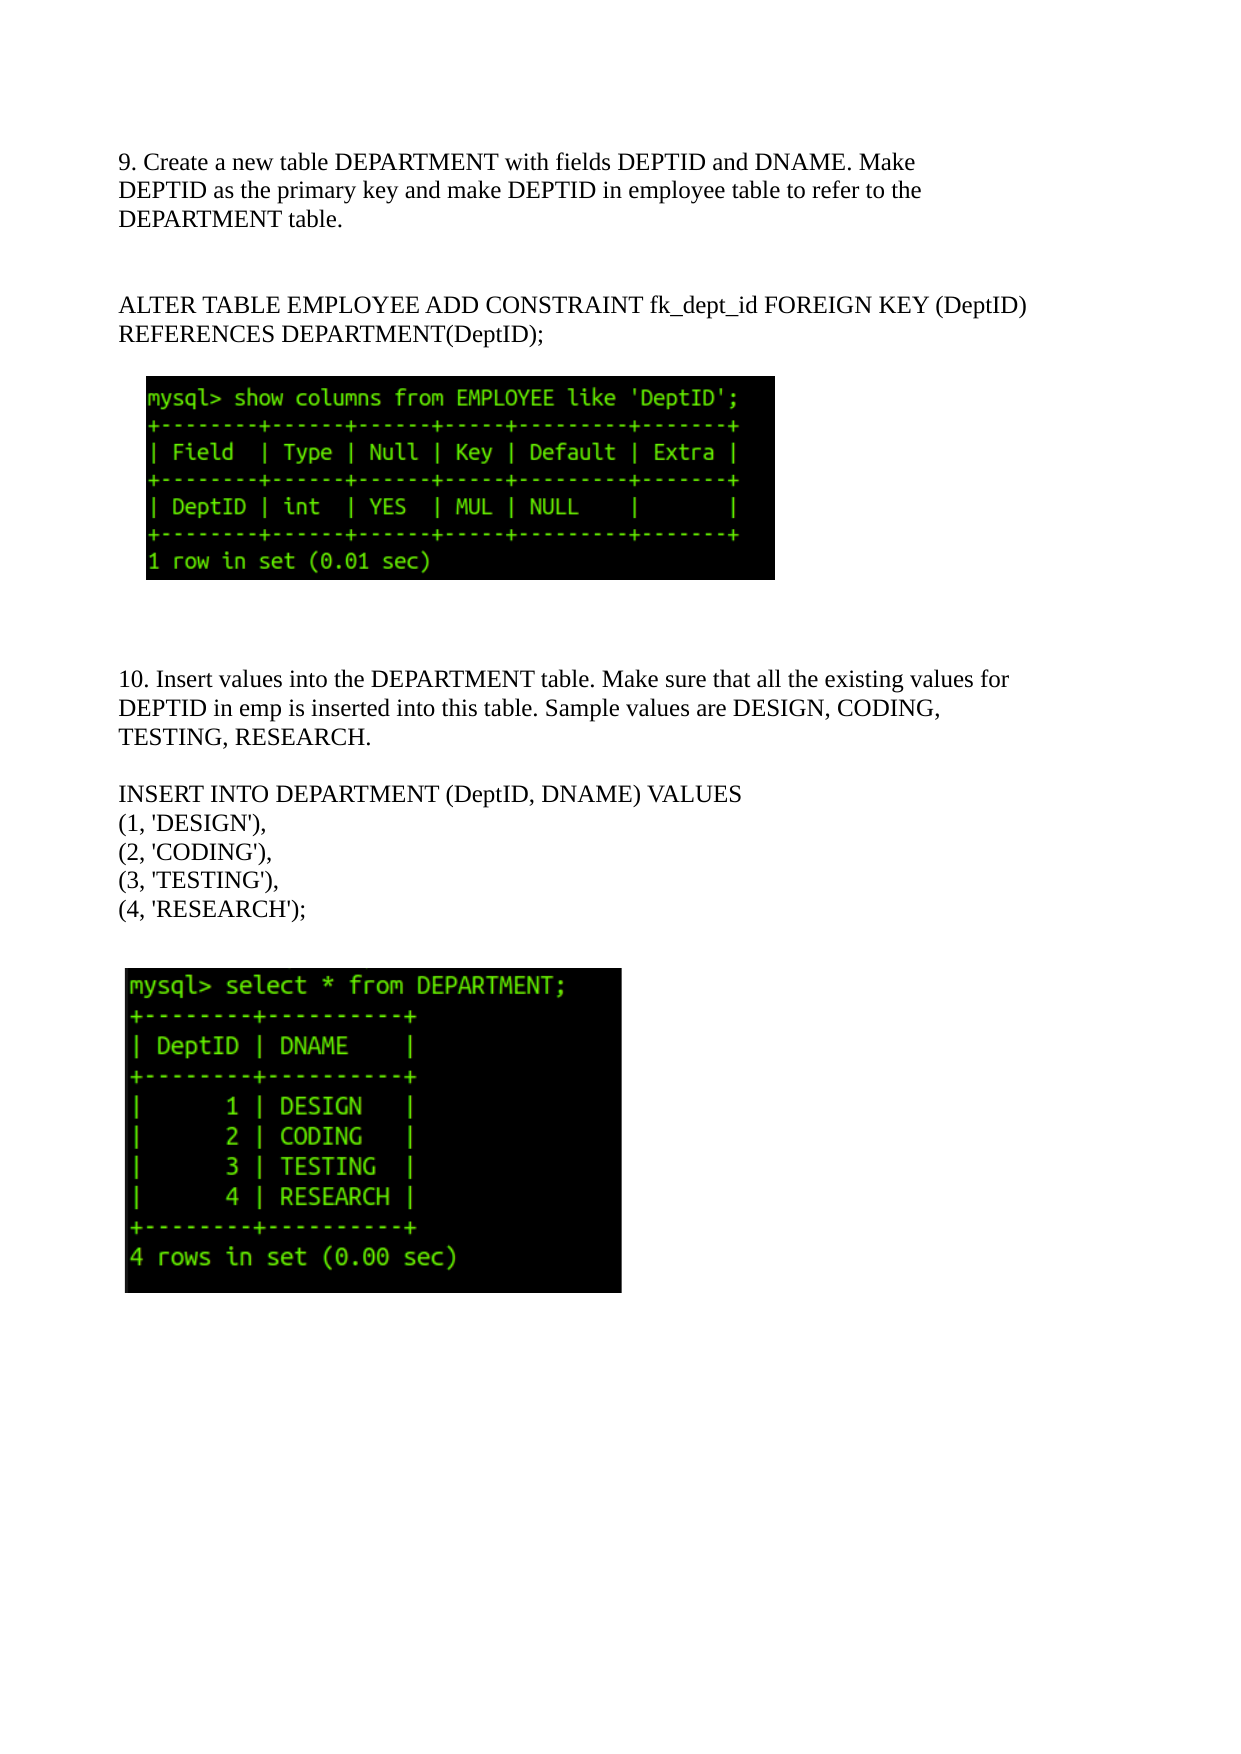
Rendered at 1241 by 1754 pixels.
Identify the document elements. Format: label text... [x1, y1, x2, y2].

picture [146, 376, 775, 580]
text (3, 'TESTING'), [118, 866, 1122, 894]
text 10. Insert values into the DEPARTMENT table. Make sure that all the existing values for [118, 664, 1122, 693]
text (4, 'RESEARCH'); [118, 894, 1122, 923]
text 9. Create a new table DEPARTMENT with fields DEPTID and DNAME. Make [118, 147, 1122, 176]
picture [124, 968, 622, 1293]
text (2, 'CODING'), [118, 837, 1122, 866]
text TESTING, RESEARCH. [118, 722, 1122, 751]
text (1, 'DESIGN'), [118, 808, 1122, 837]
text INSERT INTO DEPARTMENT (DeptID, DNAME) VALUES [118, 779, 1122, 808]
text DEPTID as the primary key and make DEPTID in employee table to refer to the [118, 176, 1122, 204]
text DEPTID in emp is inserted into this table. Sample values are DESIGN, CODING, [118, 693, 1122, 722]
text ALTER TABLE EMPLOYEE ADD CONSTRAINT fk_dept_id FOREIGN KEY (DeptID) REFERENCES DEPARTMENT(DeptID); [118, 291, 1122, 348]
text DEPARTMENT table. [118, 204, 1122, 233]
